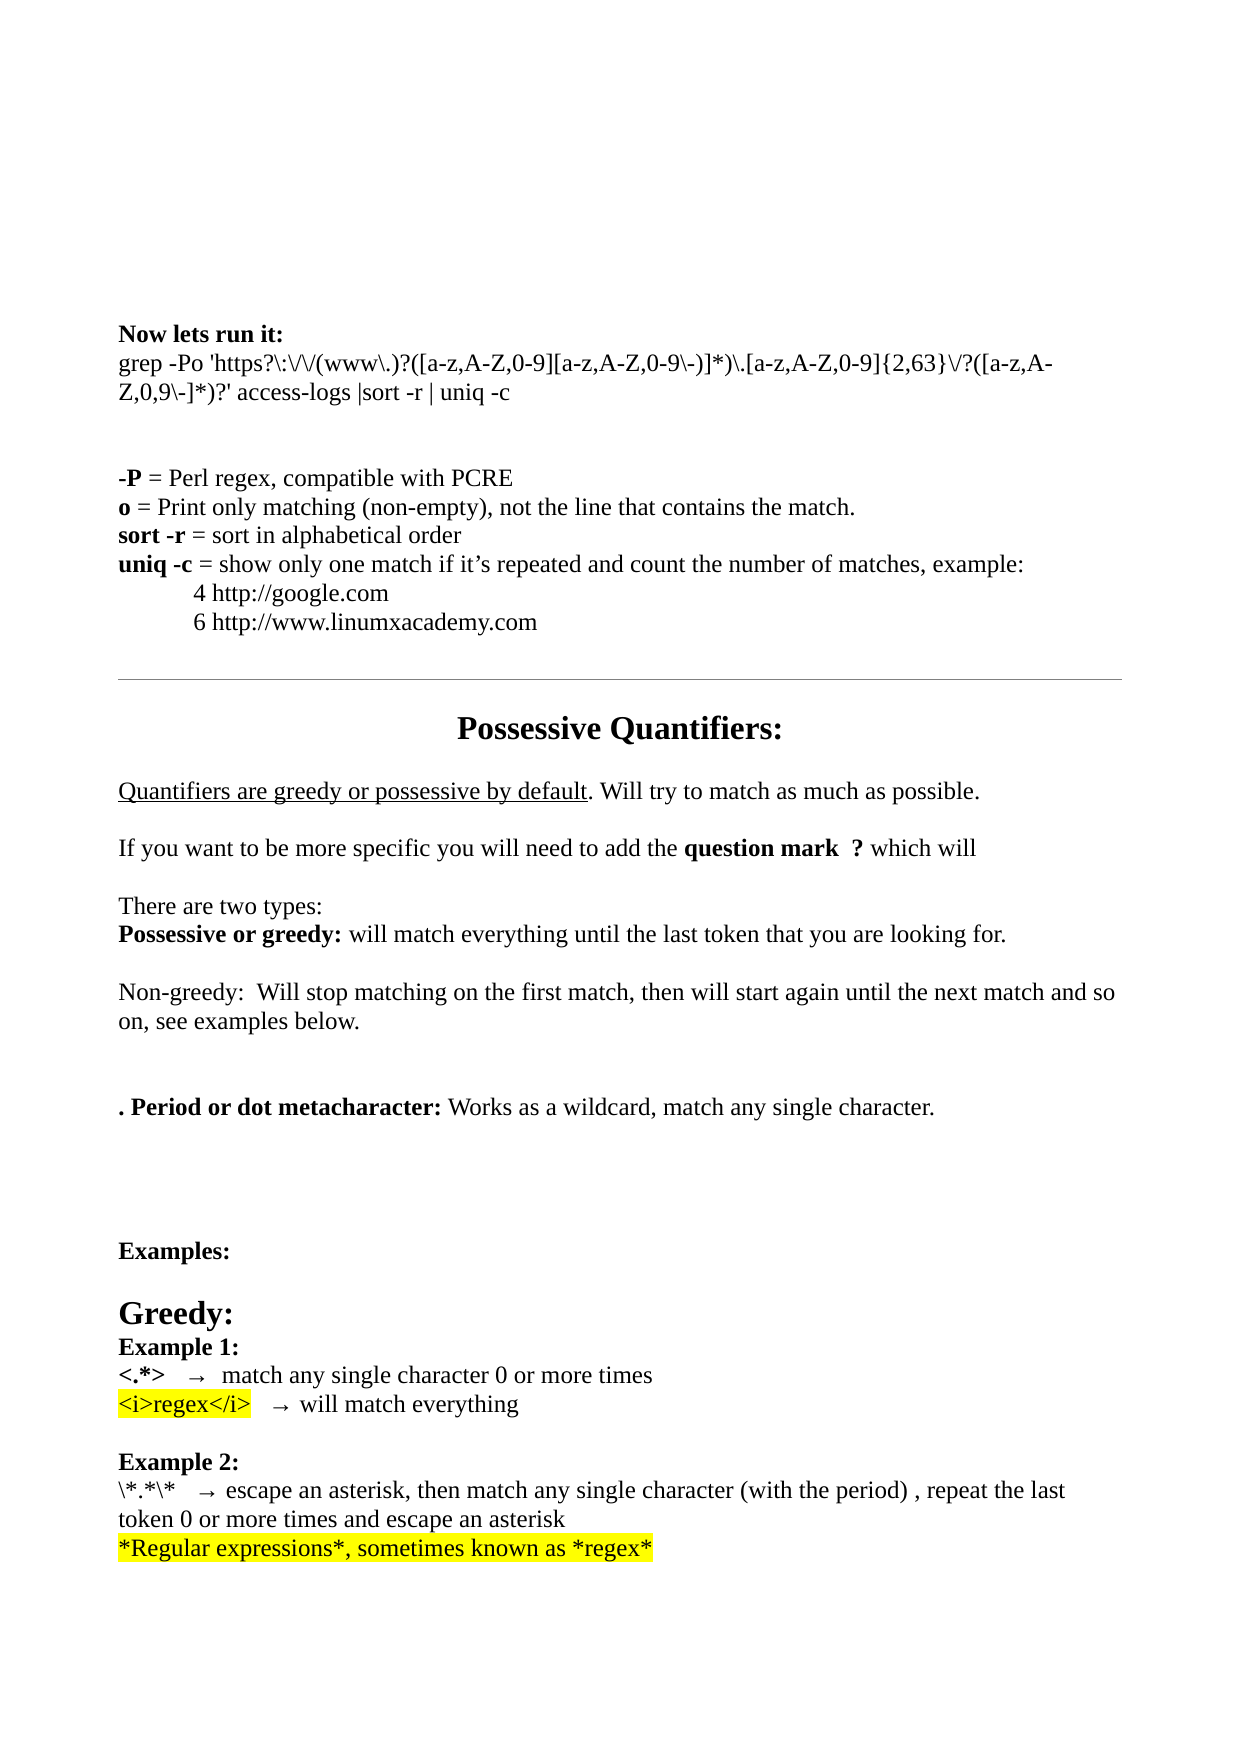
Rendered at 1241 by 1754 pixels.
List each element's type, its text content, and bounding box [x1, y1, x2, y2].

text . Period or dot metacharacter: Works as a wildcard, match any single character. [118, 1092, 1122, 1121]
text uniq -c = show only one match if it’s repeated and count the number of matches, example: [118, 549, 1122, 578]
text Non-greedy: Will stop matching on the first match, then will start again until the next match and so on, see examples below. [118, 977, 1122, 1034]
text -P = Perl regex, compatible with PCRE [118, 463, 1122, 492]
text <.*> → match any single character 0 or more times [118, 1360, 1122, 1389]
text <i>regex</i> → will match everything [118, 1389, 1122, 1418]
text Example 2: [118, 1447, 1122, 1475]
text Now lets run it: [118, 319, 1122, 348]
text *Regular expressions*, sometimes known as *regex* [118, 1533, 1122, 1562]
text Greedy: [118, 1293, 1122, 1332]
text Possessive Quantifiers: [118, 709, 1122, 747]
text 6 http://www.linumxacademy.com [118, 607, 1122, 636]
text Quantifiers are greedy or possessive by default. Will try to match as much as possible. [118, 776, 1122, 804]
text Possessive or greedy: will match everything until the last token that you are looking for. [118, 919, 1122, 948]
text Examples: [118, 1236, 1122, 1264]
text There are two types: [118, 891, 1122, 919]
text sort -r = sort in alphabetical order [118, 521, 1122, 549]
text o = Print only matching (non-empty), not the line that contains the match. [118, 492, 1122, 521]
text 4 http://google.com [118, 578, 1122, 607]
text \*.*\* → escape an asterisk, then match any single character (with the period) , repeat the last token 0 or more times and escape an asterisk [118, 1475, 1122, 1533]
text grep -Po 'https?\:\/\/(www\.)?([a-z,A-Z,0-9][a-z,A-Z,0-9\-)]*)\.[a-z,A-Z,0-9]{2,63}\/?([a-z,A-Z,0,9\-]*)?' access-logs |sort -r | uniq -c [118, 348, 1122, 406]
text If you want to be more specific you will need to add the question mark ? which will [118, 833, 1122, 862]
text Example 1: [118, 1332, 1122, 1360]
